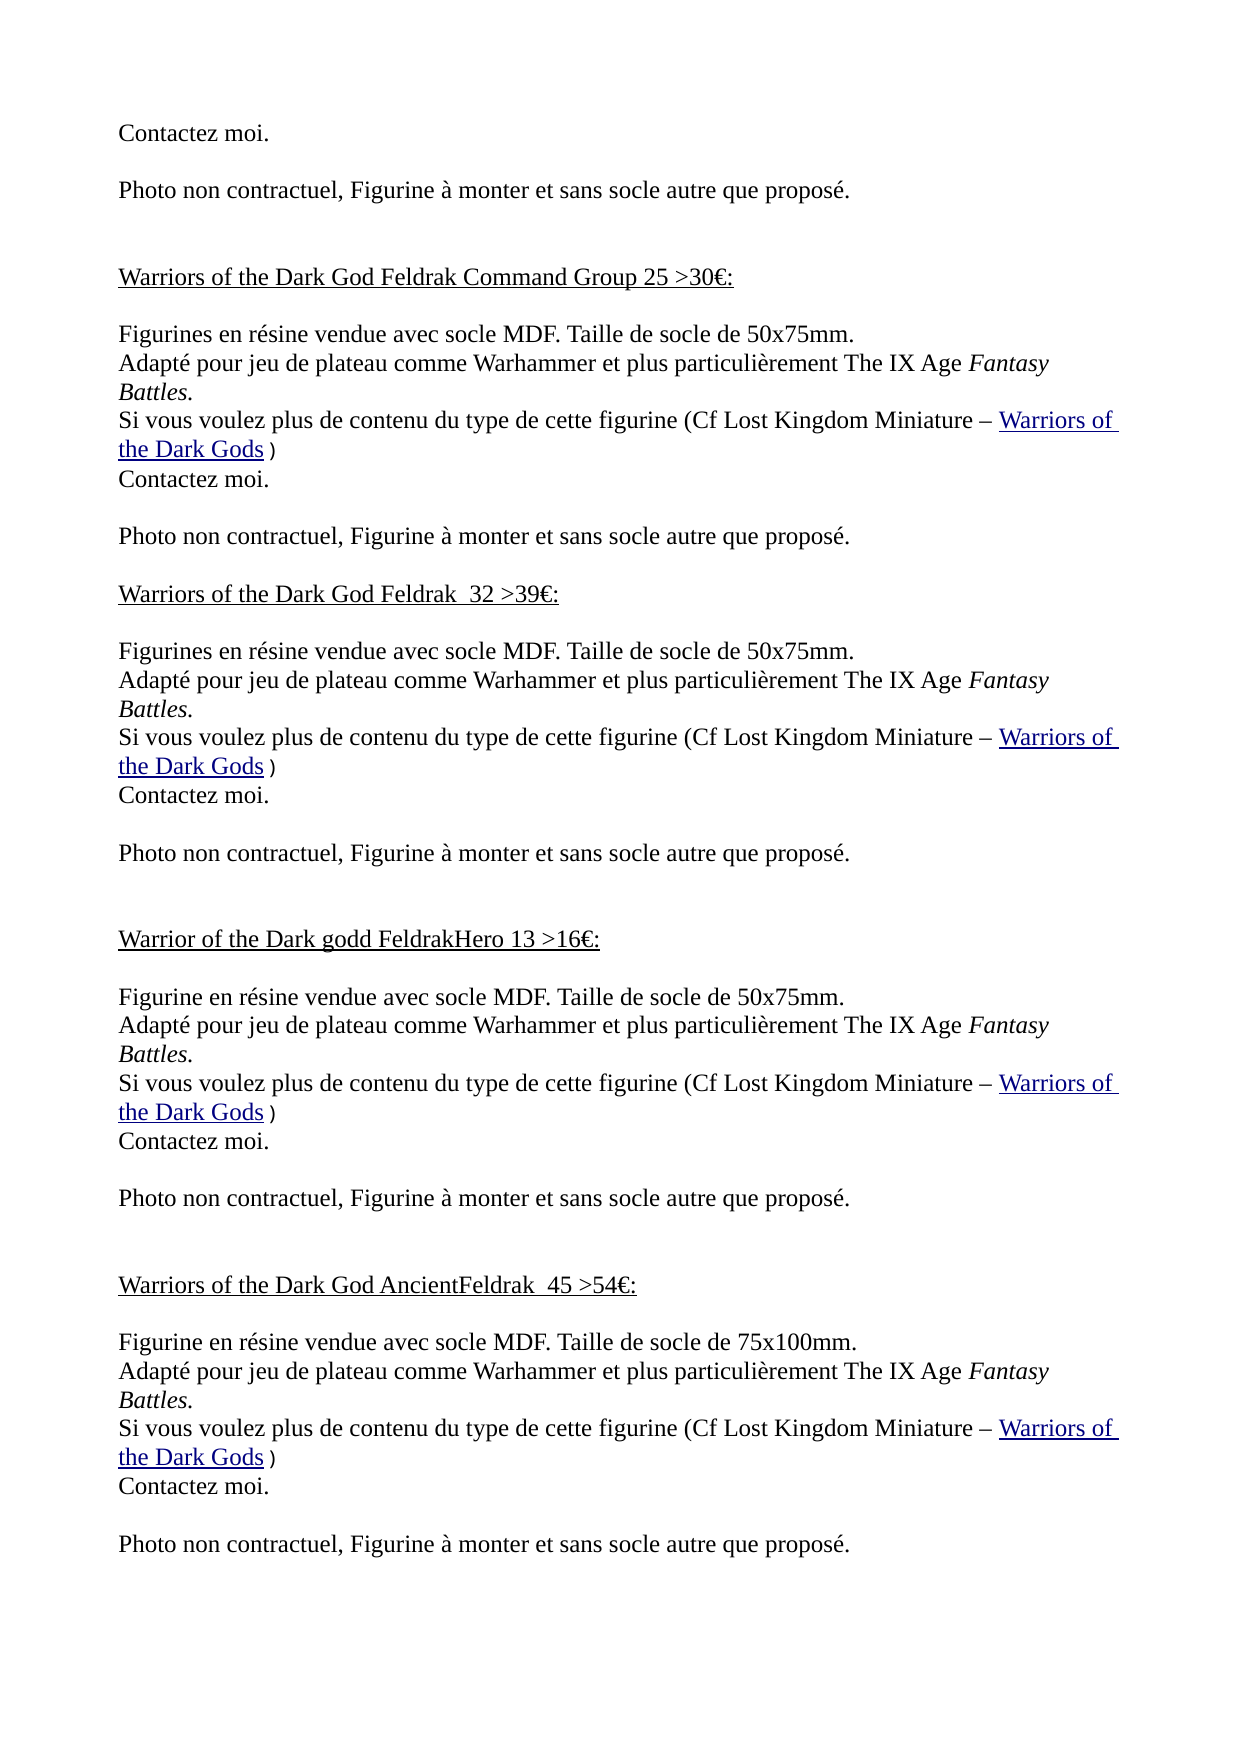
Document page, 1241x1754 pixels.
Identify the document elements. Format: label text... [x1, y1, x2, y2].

text Photo non contractuel, Figurine à monter et sans socle autre que proposé. [118, 838, 1122, 867]
text Warriors of the Dark God AncientFeldrak 45 >54€: [118, 1270, 1122, 1298]
text Contactez moi. [118, 780, 1122, 809]
text Figurines en résine vendue avec socle MDF. Taille de socle de 50x75mm. Adapté pour jeu de plateau comme Warhammer et plus particulièrement The IX Age Fantasy Battles. Si vous voulez plus de contenu du type de cette figurine (Cf Lost Kingdom Miniature – Warriors of the Dark Gods ) [118, 319, 1122, 464]
text Figurine en résine vendue avec socle MDF. Taille de socle de 75x100mm. Adapté pour jeu de plateau comme Warhammer et plus particulièrement The IX Age Fantasy Battles. Si vous voulez plus de contenu du type de cette figurine (Cf Lost Kingdom Miniature – Warriors of the Dark Gods ) [118, 1327, 1122, 1471]
text Warriors of the Dark God Feldrak 32 >39€: [118, 579, 1122, 607]
text Photo non contractuel, Figurine à monter et sans socle autre que proposé. [118, 1183, 1122, 1212]
text Contactez moi. [118, 1126, 1122, 1155]
text Warriors of the Dark God Feldrak Command Group 25 >30€: [118, 262, 1122, 291]
text Warrior of the Dark godd FeldrakHero 13 >16€: [118, 924, 1122, 953]
text Figurines en résine vendue avec socle MDF. Taille de socle de 50x75mm. Adapté pour jeu de plateau comme Warhammer et plus particulièrement The IX Age Fantasy Battles. Si vous voulez plus de contenu du type de cette figurine (Cf Lost Kingdom Miniature – Warriors of the Dark Gods ) [118, 636, 1122, 780]
text Figurine en résine vendue avec socle MDF. Taille de socle de 50x75mm. Adapté pour jeu de plateau comme Warhammer et plus particulièrement The IX Age Fantasy Battles. Si vous voulez plus de contenu du type de cette figurine (Cf Lost Kingdom Miniature – Warriors of the Dark Gods ) [118, 982, 1122, 1126]
text Photo non contractuel, Figurine à monter et sans socle autre que proposé. [118, 176, 1122, 204]
text Contactez moi. [118, 118, 1122, 147]
text Photo non contractuel, Figurine à monter et sans socle autre que proposé. [118, 1529, 1122, 1558]
text Contactez moi. [118, 464, 1122, 492]
text Photo non contractuel, Figurine à monter et sans socle autre que proposé. [118, 521, 1122, 550]
text Contactez moi. [118, 1471, 1122, 1500]
